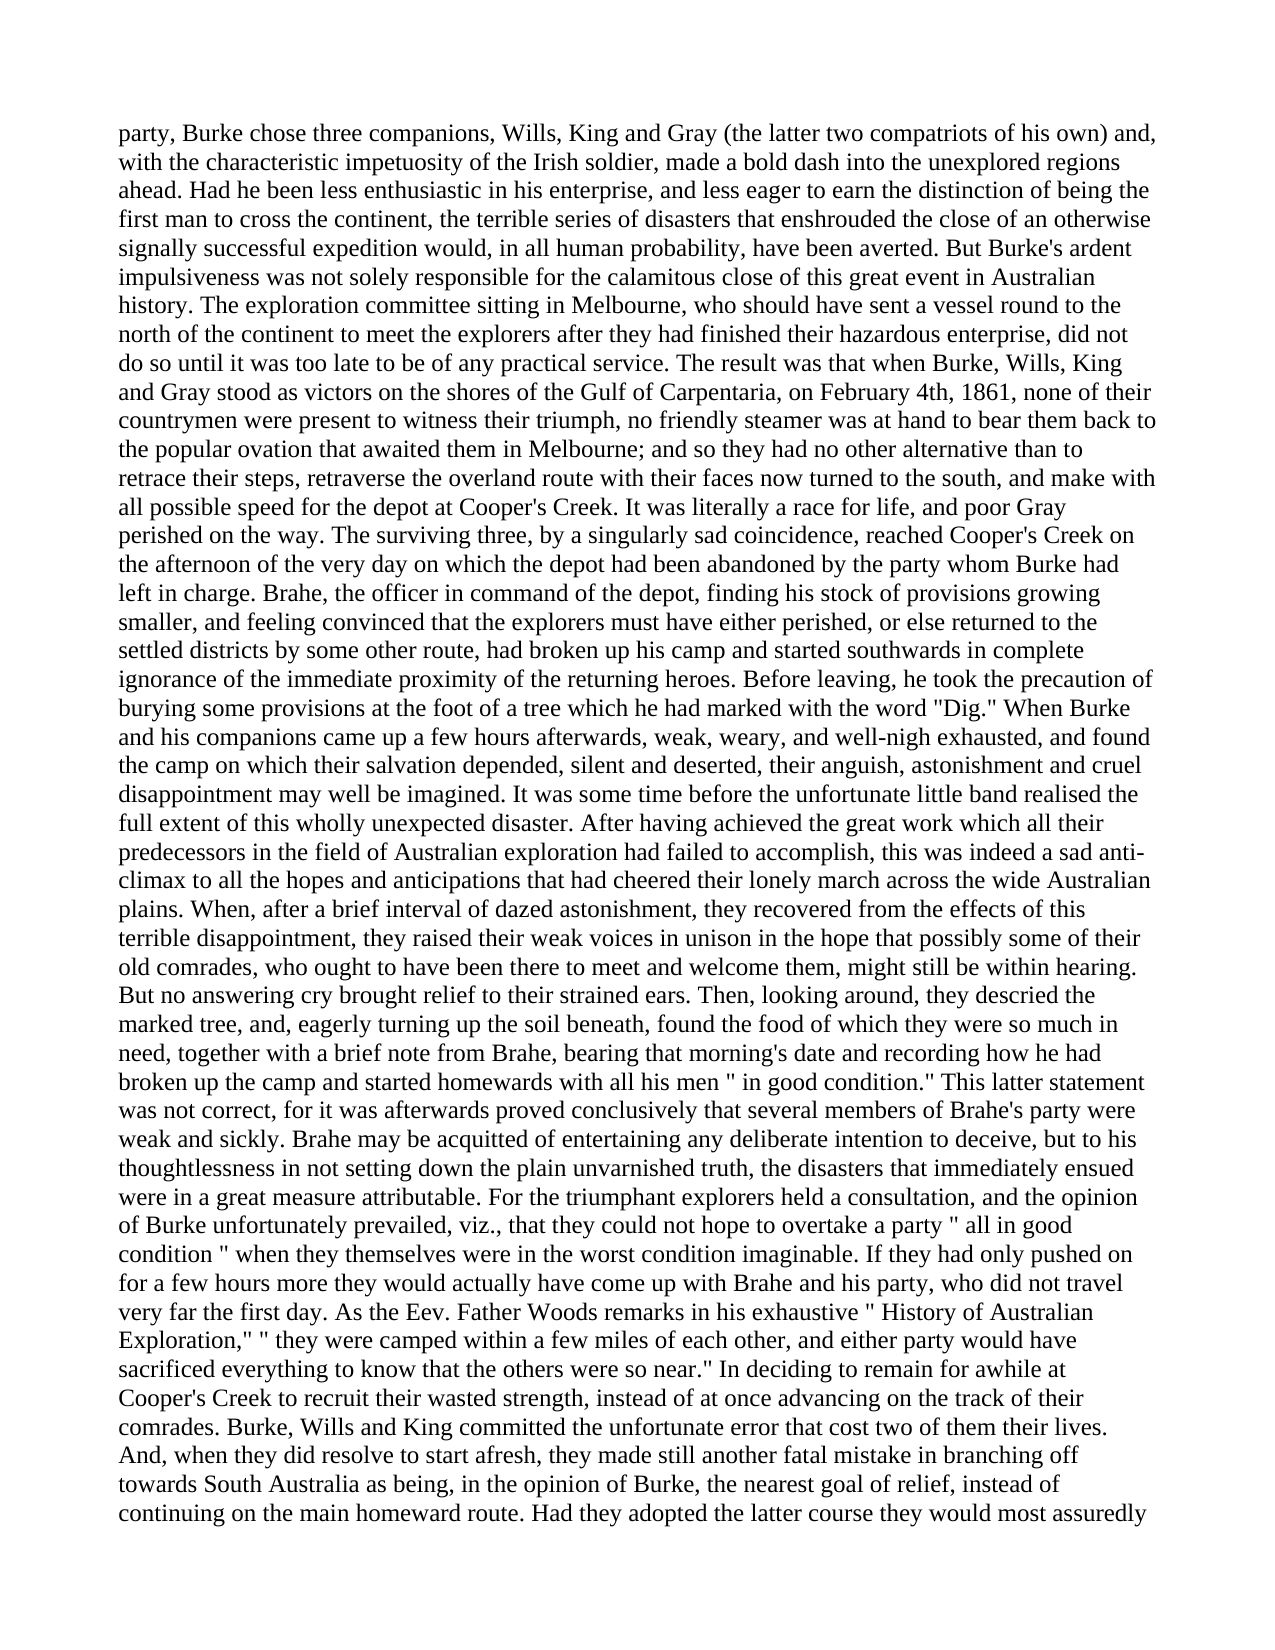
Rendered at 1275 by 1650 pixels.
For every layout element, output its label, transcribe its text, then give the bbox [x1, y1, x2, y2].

text party, Burke chose three companions, Wills, King and Gray (the latter two compatriots of his own) and, with the characteristic impetuosity of the Irish soldier, made a bold dash into the unexplored regions ahead. Had he been less enthusiastic in his enterprise, and less eager to earn the distinction of being the first man to cross the continent, the terrible series of disasters that enshrouded the close of an otherwise signally successful expedition would, in all human probability, have been averted. But Burke's ardent impulsiveness was not solely responsible for the calamitous close of this great event in Australian history. The exploration committee sitting in Melbourne, who should have sent a vessel round to the north of the continent to meet the explorers after they had finished their hazardous enterprise, did not do so until it was too late to be of any practical service. The result was that when Burke, Wills, King and Gray stood as victors on the shores of the Gulf of Carpentaria, on February 4th, 1861, none of their countrymen were present to witness their triumph, no friendly steamer was at hand to bear them back to the popular ovation that awaited them in Melbourne; and so they had no other alternative than to retrace their steps, retraverse the overland route with their faces now turned to the south, and make with all possible speed for the depot at Cooper's Creek. It was literally a race for life, and poor Gray perished on the way. The surviving three, by a singularly sad coincidence, reached Cooper's Creek on the afternoon of the very day on which the depot had been abandoned by the party whom Burke had left in charge. Brahe, the officer in command of the depot, finding his stock of provisions growing smaller, and feeling convinced that the explorers must have either perished, or else returned to the settled districts by some other route, had broken up his camp and started southwards in complete ignorance of the immediate proximity of the returning heroes. Before leaving, he took the precaution of burying some provisions at the foot of a tree which he had marked with the word "Dig." When Burke and his companions came up a few hours afterwards, weak, weary, and well-nigh exhausted, and found the camp on which their salvation depended, silent and deserted, their anguish, astonishment and cruel disappointment may well be imagined. It was some time before the unfortunate little band realised the full extent of this wholly unexpected disaster. After having achieved the great work which all their predecessors in the field of Australian exploration had failed to accomplish, this was indeed a sad anti-climax to all the hopes and anticipations that had cheered their lonely march across the wide Australian plains. When, after a brief interval of dazed astonishment, they recovered from the effects of this terrible disappointment, they raised their weak voices in unison in the hope that possibly some of their old comrades, who ought to have been there to meet and welcome them, might still be within hearing. But no answering cry brought relief to their strained ears. Then, looking around, they descried the marked tree, and, eagerly turning up the soil beneath, found the food of which they were so much in need, together with a brief note from Brahe, bearing that morning's date and recording how he had broken up the camp and started homewards with all his men " in good condition." This latter statement was not correct, for it was afterwards proved conclusively that several members of Brahe's party were weak and sickly. Brahe may be acquitted of entertaining any deliberate intention to deceive, but to his thoughtlessness in not setting down the plain unvarnished truth, the disasters that immediately ensued were in a great measure attributable. For the triumphant explorers held a consultation, and the opinion of Burke unfortunately prevailed, viz., that they could not hope to overtake a party " all in good condition " when they themselves were in the worst condition imaginable. If they had only pushed on for a few hours more they would actually have come up with Brahe and his party, who did not travel very far the first day. As the Eev. Father Woods remarks in his exhaustive " History of Australian Exploration," " they were camped within a few miles of each other, and either party would have sacrificed everything to know that the others were so near." In deciding to remain for awhile at Cooper's Creek to recruit their wasted strength, instead of at once advancing on the track of their comrades. Burke, Wills and King committed the unfortunate error that cost two of them their lives. And, when they did resolve to start afresh, they made still another fatal mistake in branching off towards South Australia as being, in the opinion of Burke, the nearest goal of relief, instead of continuing on the main homeward route. Had they adopted the latter course they would most assuredly [118, 118, 1157, 1527]
